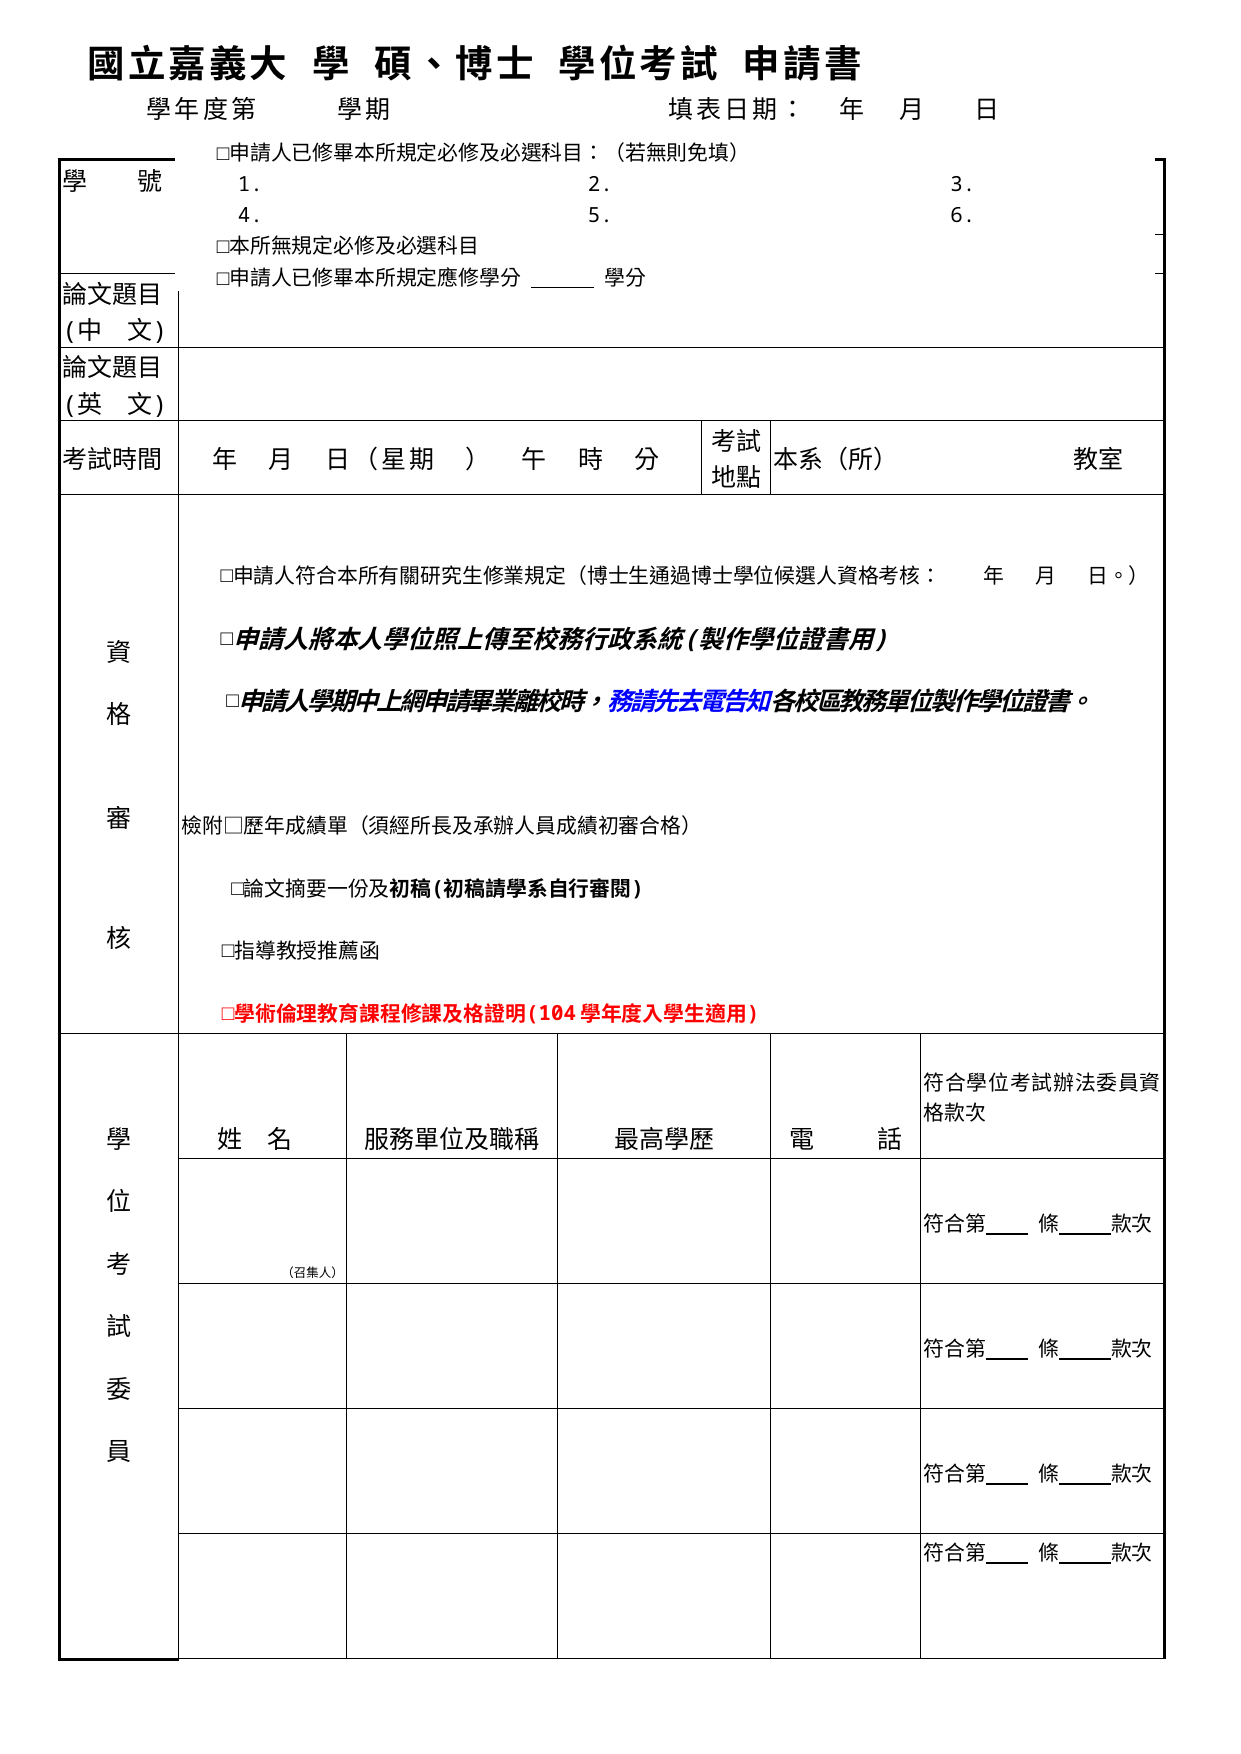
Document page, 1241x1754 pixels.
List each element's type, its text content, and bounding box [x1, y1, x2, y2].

table_cell [347, 1284, 557, 1408]
table_cell [771, 1284, 920, 1408]
table_cell [771, 1534, 920, 1658]
table_cell [347, 1159, 557, 1283]
table_cell 符合第 條 款次 [921, 1284, 1163, 1408]
table_cell [771, 1159, 920, 1283]
table_cell [558, 1159, 770, 1283]
table_cell 論文題目 (英 文) [61, 348, 178, 420]
table_cell （召集人） [179, 1159, 346, 1283]
table_cell [347, 1534, 557, 1658]
table_cell 符合學位考試辦法委員資格款次 [921, 1034, 1163, 1158]
table_cell 電 話 [771, 1034, 920, 1158]
table_cell [558, 1534, 770, 1658]
table_cell [558, 1284, 770, 1408]
table_cell [179, 1409, 346, 1533]
table_cell [179, 1284, 346, 1408]
table_cell [771, 1409, 920, 1533]
table_header 學 號 [61, 161, 175, 273]
table_cell 年 月 日（星期 ） 午 時 分 [179, 421, 701, 494]
table_cell 考試 地點 [702, 421, 770, 494]
table_cell [179, 274, 1163, 347]
table_cell 本系（所） 教室 [771, 421, 1163, 494]
table_cell 符合第 條 款次 [921, 1534, 1163, 1658]
table_cell 姓 名 [179, 1034, 346, 1158]
table_cell 符合第 條 款次 [921, 1409, 1163, 1533]
table_cell 考試時間 [61, 421, 178, 494]
table_cell □申請人符合本所有關研究生修業規定（博士生通過博士學位候選人資格考核： 年 月 日。） □申請人將本人學位照上傳至校務行政系統(製作學位證書用) □申請人學期中上網申請畢業離校時，務請先去電告知各校區教務單位製作學位證書。 檢附□歷年成績單（須經所長及承辦人員成績初審合格） □論文摘要一份及初稿(初稿請學系自行審閱) □指導教授推薦函 □學術倫理教育課程修課及格證明(104學年度入學生適用) [175, 135, 1155, 291]
table_header 學系（研究所） 碩士班□碩專班□博士班 [1155, 161, 1163, 234]
table_cell [179, 348, 1163, 420]
table_cell 學 位 考 試 委 員 [61, 1034, 178, 1658]
table_cell [1155, 235, 1163, 273]
table_cell □申請人符合本所有關研究生修業規定（博士生通過博士學位候選人資格考核： 年 月 日。） □申請人將本人學位照上傳至校務行政系統(製作學位證書用) □申請人學期中上網申請畢業離校時，務請先去電告知各校區教務單位製作學位證書。 檢附□歷年成績單（須經所長及承辦人員成績初審合格） □論文摘要一份及初稿(初稿請學系自行審閱) □指導教授推薦函 □學術倫理教育課程修課及格證明(104學年度入學生適用) [179, 495, 1163, 1033]
text 學年度第 學期 填表日期： 年 月 日 [59, 90, 1181, 126]
table_cell [179, 1534, 346, 1658]
table_cell [558, 1409, 770, 1533]
table_cell 服務單位及職稱 [347, 1034, 557, 1158]
table_cell 最高學歷 [558, 1034, 770, 1158]
table_cell 資 格 審 核 [61, 495, 178, 1033]
text 國立嘉義大 學 碩、博士 學位考試 申請書 [59, 33, 1181, 90]
table_cell 符合第 條 款次 [921, 1159, 1163, 1283]
table_cell 論文題目 (中 文) [61, 274, 178, 347]
table_cell [347, 1409, 557, 1533]
